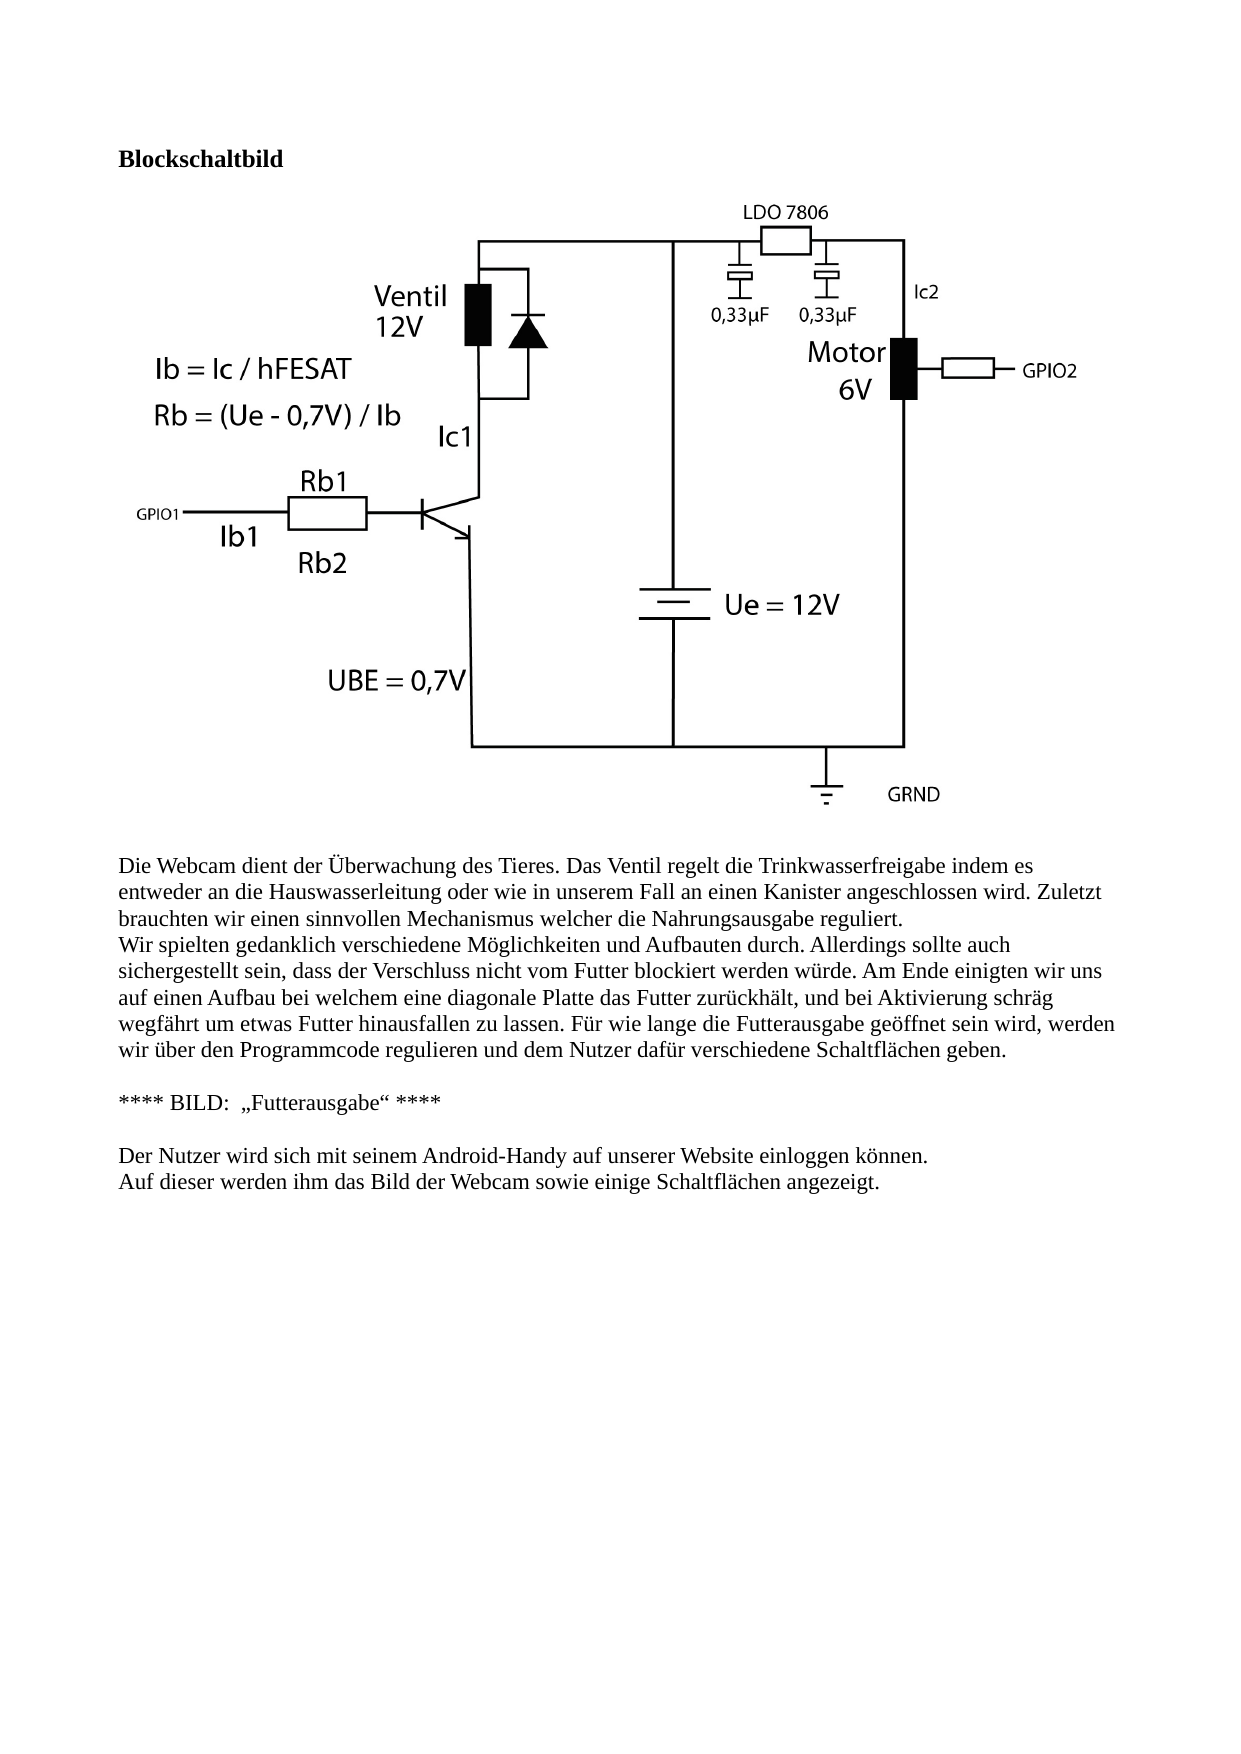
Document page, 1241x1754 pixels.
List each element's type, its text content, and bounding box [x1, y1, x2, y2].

text Der Nutzer wird sich mit seinem Android-Handy auf unserer Website einloggen können. [118, 1142, 1122, 1168]
text **** BILD: „Futterausgabe“ **** [118, 1089, 1122, 1115]
text Wir spielten gedanklich verschiedene Möglichkeiten und Aufbauten durch. Allerdings sollte auch sichergestellt sein, dass der Verschluss nicht vom Futter blockiert werden würde. Am Ende einigten wir uns auf einen Aufbau bei welchem eine diagonale Platte das Futter zurückhält, und bei Aktivierung schräg wegfährt um etwas Futter hinausfallen zu lassen. Für wie lange die Futterausgabe geöffnet sein wird, werden wir über den Programmcode regulieren und dem Nutzer dafür verschiedene Schaltflächen geben. [118, 931, 1122, 1063]
text Die Webcam dient der Überwachung des Tieres. Das Ventil regelt die Trinkwasserfreigabe indem es entweder an die Hauswasserleitung oder wie in unserem Fall an einen Kanister angeschlossen wird. Zuletzt brauchten wir einen sinnvollen Mechanismus welcher die Nahrungsausgabe reguliert. [118, 852, 1122, 931]
text Blockschaltbild [118, 144, 1122, 173]
text Auf dieser werden ihm das Bild der Webcam sowie einige Schaltflächen angezeigt. [118, 1168, 1122, 1194]
picture [118, 173, 1123, 852]
